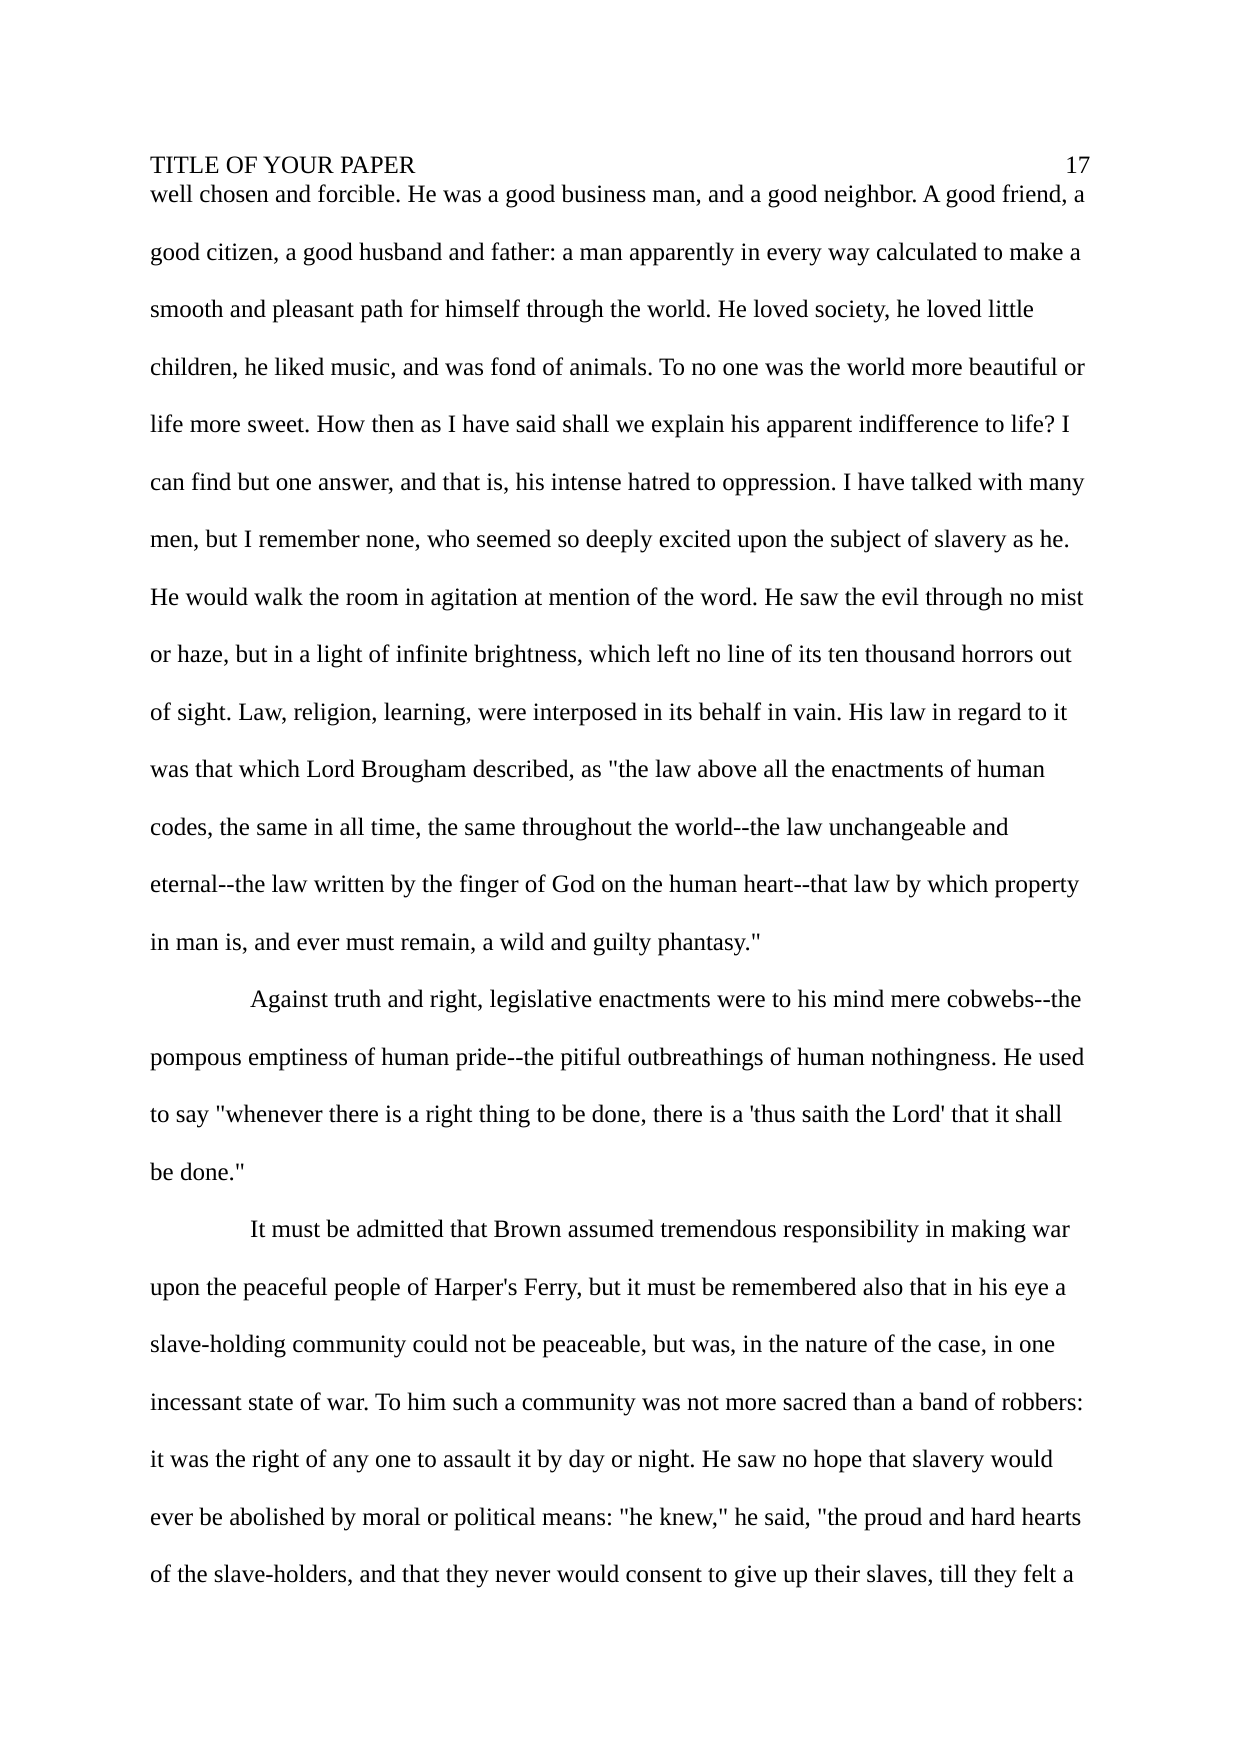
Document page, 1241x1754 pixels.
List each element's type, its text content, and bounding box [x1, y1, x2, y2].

text It must be admitted that Brown assumed tremendous responsibility in making war upon the peaceful people of Harper's Ferry, but it must be remembered also that in his eye a slave-holding community could not be peaceable, but was, in the nature of the case, in one incessant state of war. To him such a community was not more sacred than a band of robbers: it was the right of any one to assault it by day or night. He saw no hope that slavery would ever be abolished by moral or political means: "he knew," he said, "the proud and hard hearts of the slave-holders, and that they never would consent to give up their slaves, till they felt a [150, 1214, 1090, 1588]
text well chosen and forcible. He was a good business man, and a good neighbor. A good friend, a good citizen, a good husband and father: a man apparently in every way calculated to make a smooth and pleasant path for himself through the world. He loved society, he loved little children, he liked music, and was fond of animals. To no one was the world more beautiful or life more sweet. How then as I have said shall we explain his apparent indifference to life? I can find but one answer, and that is, his intense hatred to oppression. I have talked with many men, but I remember none, who seemed so deeply excited upon the subject of slavery as he. He would walk the room in agitation at mention of the word. He saw the evil through no mist or haze, but in a light of infinite brightness, which left no line of its ten thousand horrors out of sight. Law, religion, learning, were interposed in its behalf in vain. His law in regard to it was that which Lord Brougham described, as "the law above all the enactments of human codes, the same in all time, the same throughout the world--the law unchangeable and eternal--the law written by the finger of God on the human heart--that law by which property in man is, and ever must remain, a wild and guilty phantasy." [150, 179, 1090, 956]
text Against truth and right, legislative enactments were to his mind mere cobwebs--the pompous emptiness of human pride--the pitiful outbreathings of human nothingness. He used to say "whenever there is a right thing to be done, there is a 'thus saith the Lord' that it shall be done." [150, 984, 1090, 1186]
